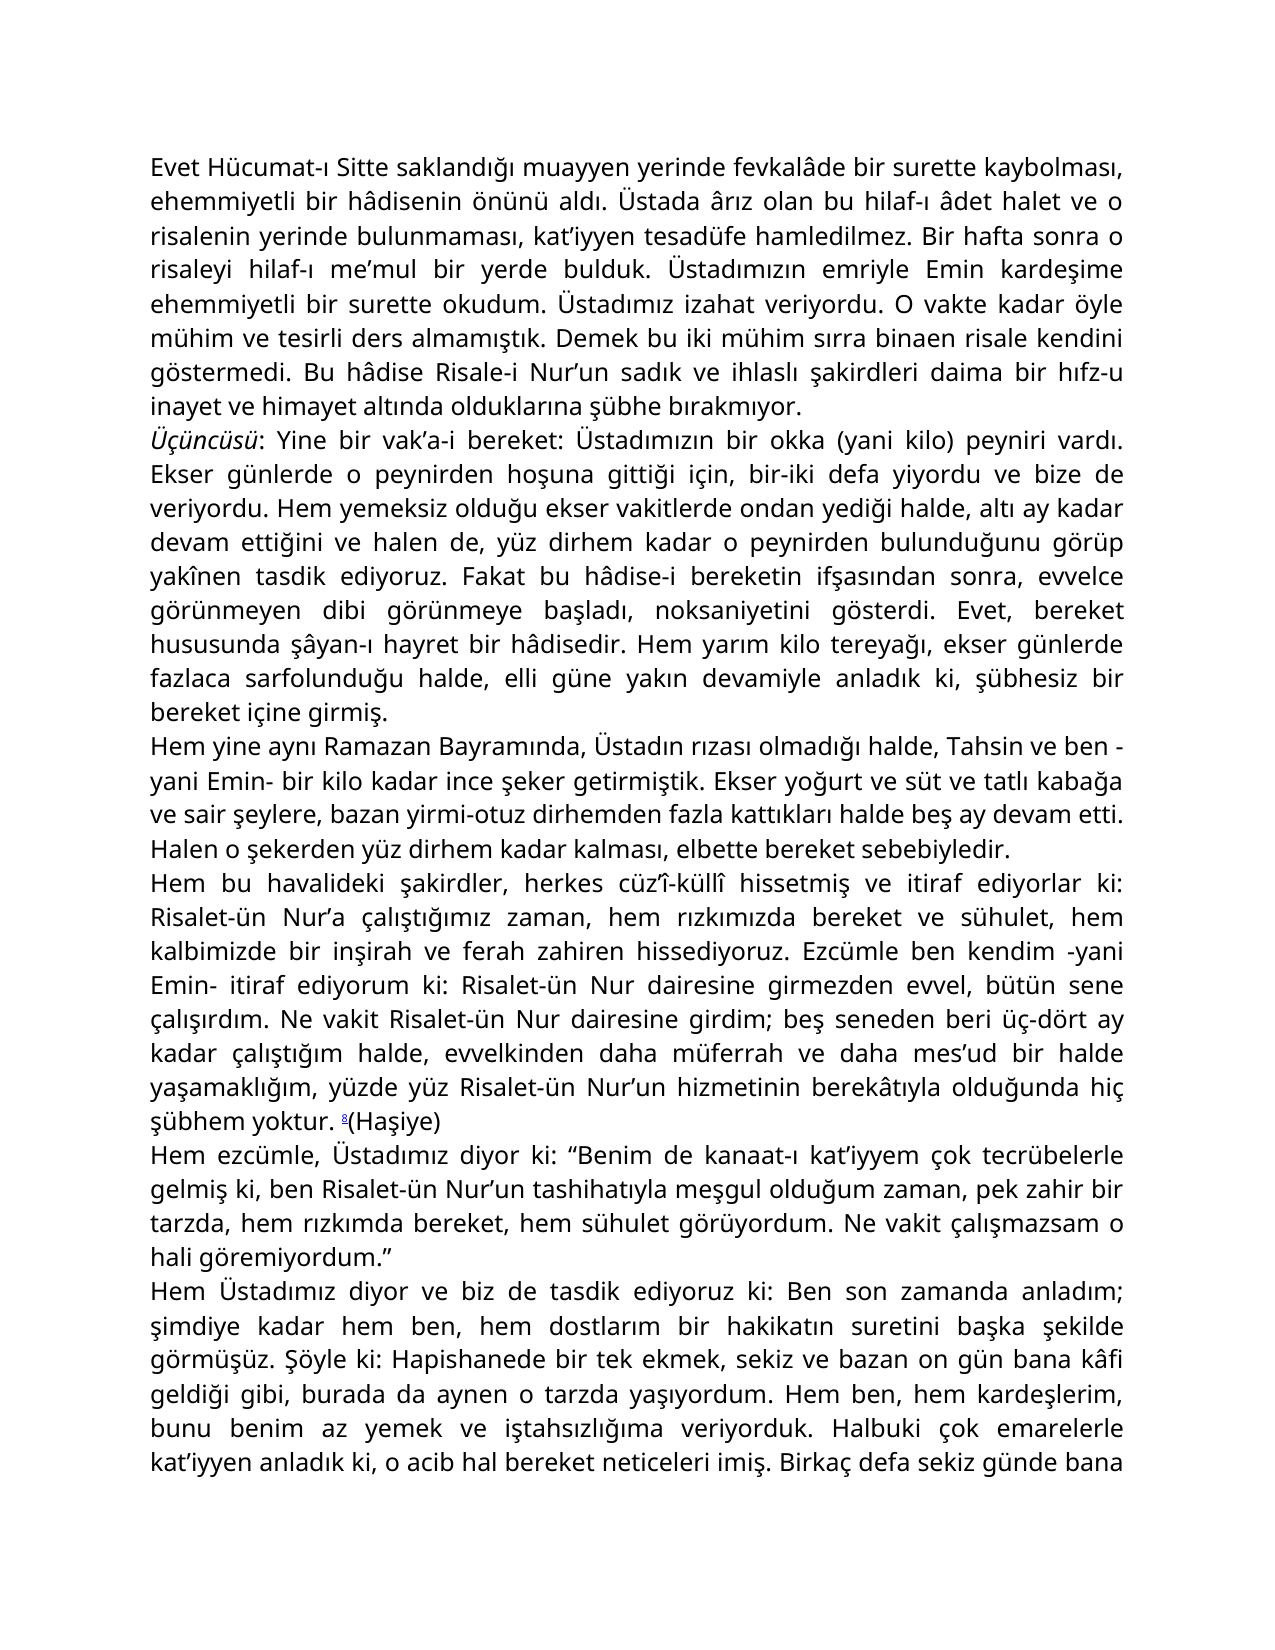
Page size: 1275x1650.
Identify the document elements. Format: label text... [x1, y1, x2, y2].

text Hem bu havalideki şakirdler, herkes cüz’î-küllî hissetmiş ve itiraf ediyorlar ki: Risalet-ün Nur’a çalıştığımız zaman, hem rızkımızda bereket ve sühulet, hem kalbimizde bir inşirah ve ferah zahiren hissediyoruz. Ezcümle ben kendim -yani Emin- itiraf ediyorum ki: Risalet-ün Nur dairesine girmezden evvel, bütün sene çalışırdım. Ne vakit Risalet-ün Nur dairesine girdim; beş seneden beri üç-dört ay kadar çalıştığım halde, evvelkinden daha müferrah ve daha mes’ud bir halde yaşamaklığım, yüzde yüz Risalet-ün Nur’un hizmetinin berekâtıyla olduğunda hiç şübhem yoktur. 8(Haşiye) [150, 865, 1125, 1138]
text Evet Hücumat-ı Sitte saklandığı muayyen yerinde fevkalâde bir surette kaybolması, ehemmiyetli bir hâdisenin önünü aldı. Üstada ârız olan bu hilaf-ı âdet halet ve o risalenin yerinde bulunmaması, kat’iyyen tesadüfe hamledilmez. Bir hafta sonra o risaleyi hilaf-ı me’mul bir yerde bulduk. Üstadımızın emriyle Emin kardeşime ehemmiyetli bir surette okudum. Üstadımız izahat veriyordu. O vakte kadar öyle mühim ve tesirli ders almamıştık. Demek bu iki mühim sırra binaen risale kendini göstermedi. Bu hâdise Risale-i Nur’un sadık ve ihlaslı şakirdleri daima bir hıfz-u inayet ve himayet altında olduklarına şübhe bırakmıyor. [150, 150, 1125, 422]
text Hem ezcümle, Üstadımız diyor ki: “Benim de kanaat-ı kat’iyyem çok tecrübelerle gelmiş ki, ben Risalet-ün Nur’un tashihatıyla meşgul olduğum zaman, pek zahir bir tarzda, hem rızkımda bereket, hem sühulet görüyordum. Ne vakit çalışmazsam o hali göremiyordum.” [150, 1138, 1125, 1274]
text Hem yine aynı Ramazan Bayramında, Üstadın rızası olmadığı halde, Tahsin ve ben -yani Emin- bir kilo kadar ince şeker getirmiştik. Ekser yoğurt ve süt ve tatlı kabağa ve sair şeylere, bazan yirmi-otuz dirhemden fazla kattıkları halde beş ay devam etti. Halen o şekerden yüz dirhem kadar kalması, elbette bereket sebebiyledir. [150, 729, 1125, 865]
text Hem Üstadımız diyor ve biz de tasdik ediyoruz ki: Ben son zamanda anladım; şimdiye kadar hem ben, hem dostlarım bir hakikatın suretini başka şekilde görmüşüz. Şöyle ki: Hapishanede bir tek ekmek, sekiz ve bazan on gün bana kâfi geldiği gibi, burada da aynen o tarzda yaşıyordum. Hem ben, hem kardeşlerim, bunu benim az yemek ve iştahsızlığıma veriyorduk. Halbuki çok emarelerle kat’iyyen anladık ki, o acib hal bereket neticeleri imiş. Birkaç defa sekiz günde bana [150, 1274, 1125, 1478]
text Üçüncüsü: Yine bir vak’a-i bereket: Üstadımızın bir okka (yani kilo) peyniri vardı. Ekser günlerde o peynirden hoşuna gittiği için, bir-iki defa yiyordu ve bize de veriyordu. Hem yemeksiz olduğu ekser vakitlerde ondan yediği halde, altı ay kadar devam ettiğini ve halen de, yüz dirhem kadar o peynirden bulunduğunu görüp yakînen tasdik ediyoruz. Fakat bu hâdise-i bereketin ifşasından sonra, evvelce görünmeyen dibi görünmeye başladı, noksaniyetini gösterdi. Evet, bereket hususunda şâyan-ı hayret bir hâdisedir. Hem yarım kilo tereyağı, ekser günlerde fazlaca sarfolunduğu halde, elli güne yakın devamiyle anladık ki, şübhesiz bir bereket içine girmiş. [150, 422, 1125, 729]
